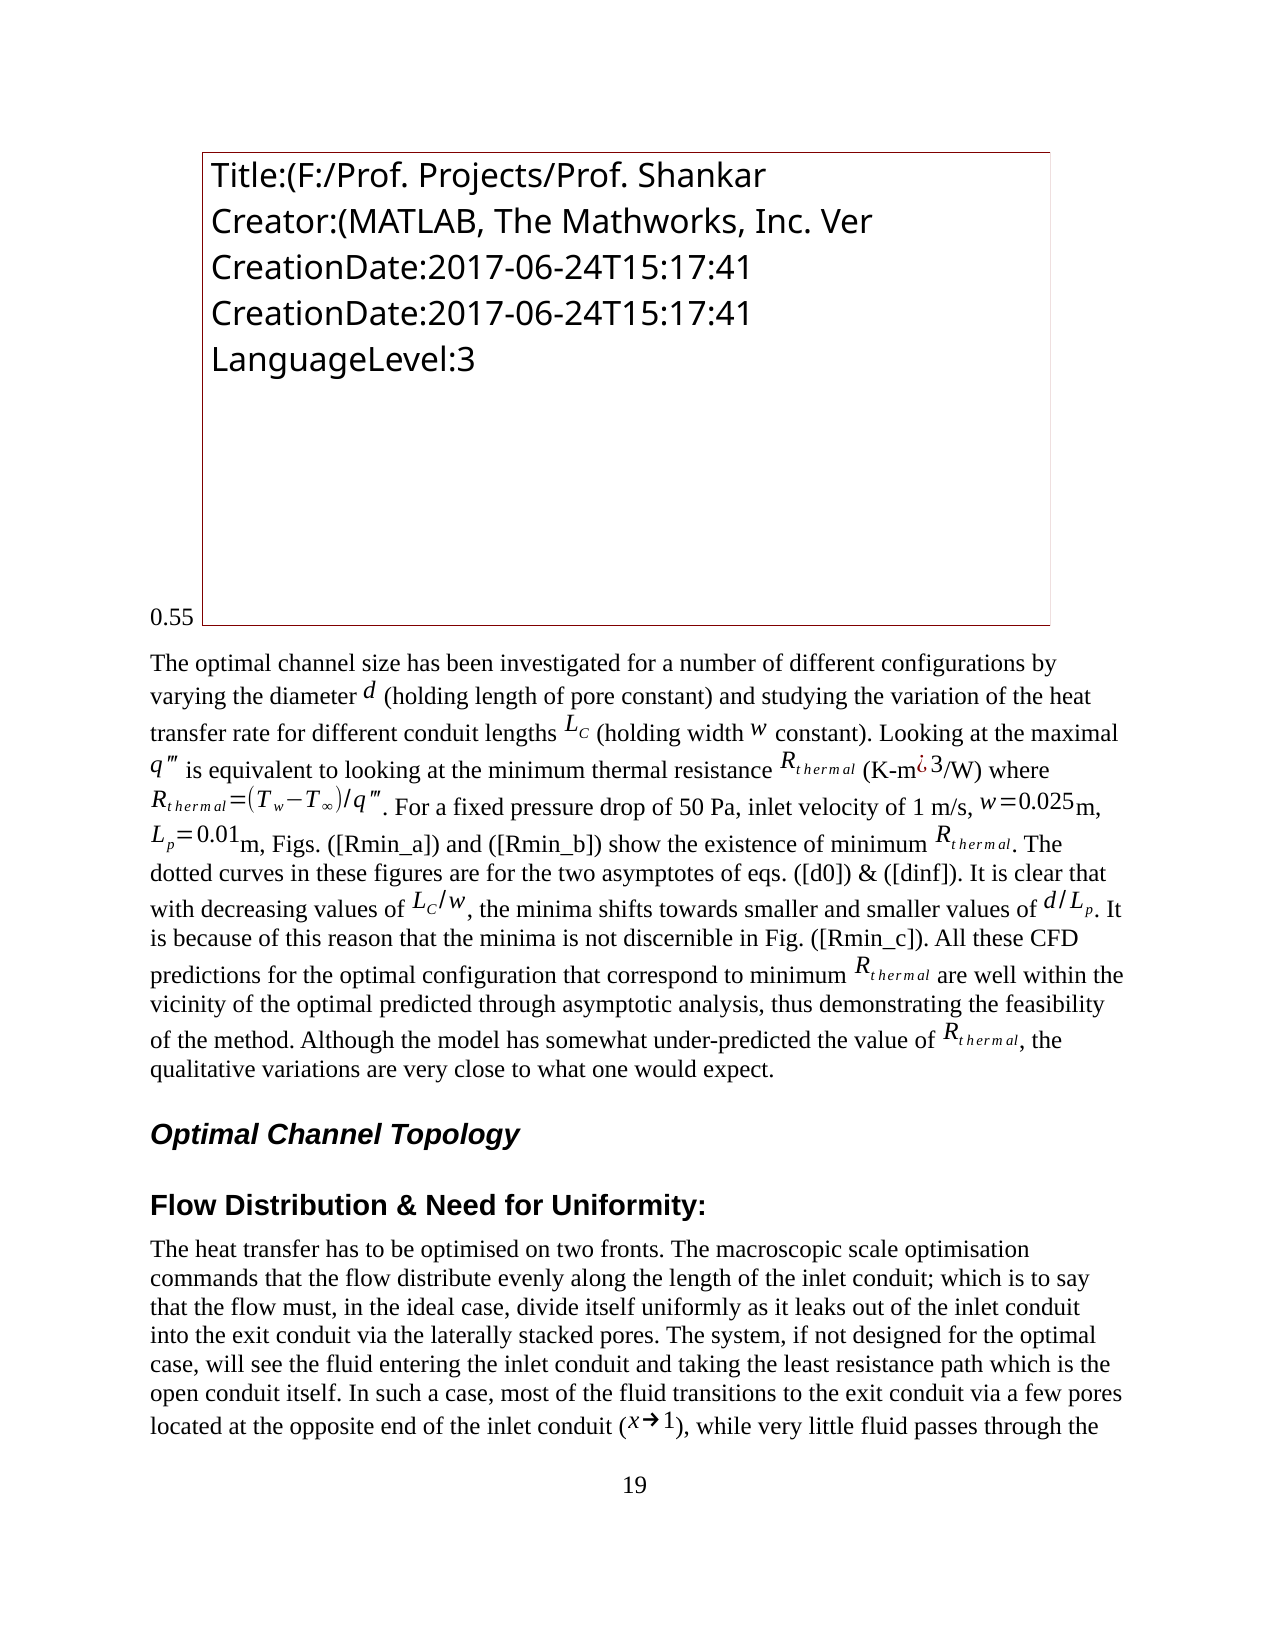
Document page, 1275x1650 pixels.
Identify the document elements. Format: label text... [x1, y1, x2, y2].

text 0.55 [150, 150, 1125, 630]
text The optimal channel size has been investigated for a number of different configurations by varying the diameter (holding length of pore constant) and studying the variation of the heat transfer rate for different conduit lengths (holding width constant). Looking at the maximal is equivalent to looking at the minimum thermal resistance (K-m/W) where . For a fixed pressure drop of 50 Pa, inlet velocity of 1 m/s, m, m, Figs. ([Rmin_a]) and ([Rmin_b]) show the existence of minimum . The dotted curves in these figures are for the two asymptotes of eqs. ([d0]) & ([dinf]). It is clear that with decreasing values of , the minima shifts towards smaller and smaller values of . It is because of this reason that the minima is not discernible in Fig. ([Rmin_c]). All these CFD predictions for the optimal configuration that correspond to minimum are well within the vicinity of the optimal predicted through asymptotic analysis, thus demonstrating the feasibility of the method. Although the model has somewhat under-predicted the value of , the qualitative variations are very close to what one would expect. [150, 648, 1125, 1083]
subtitle Optimal Channel Topology [150, 1117, 1125, 1151]
text The heat transfer has to be optimised on two fronts. The macroscopic scale optimisation commands that the flow distribute evenly along the length of the inlet conduit; which is to say that the flow must, in the ideal case, divide itself uniformly as it leaks out of the inlet conduit into the exit conduit via the laterally stacked pores. The system, if not designed for the optimal case, will see the fluid entering the inlet conduit and taking the least resistance path which is the open conduit itself. In such a case, most of the fluid transitions to the exit conduit via a few pores located at the opposite end of the inlet conduit (), while very little fluid passes through the [150, 1234, 1125, 1440]
subtitle Flow Distribution & Need for Uniformity: [150, 1188, 1125, 1222]
